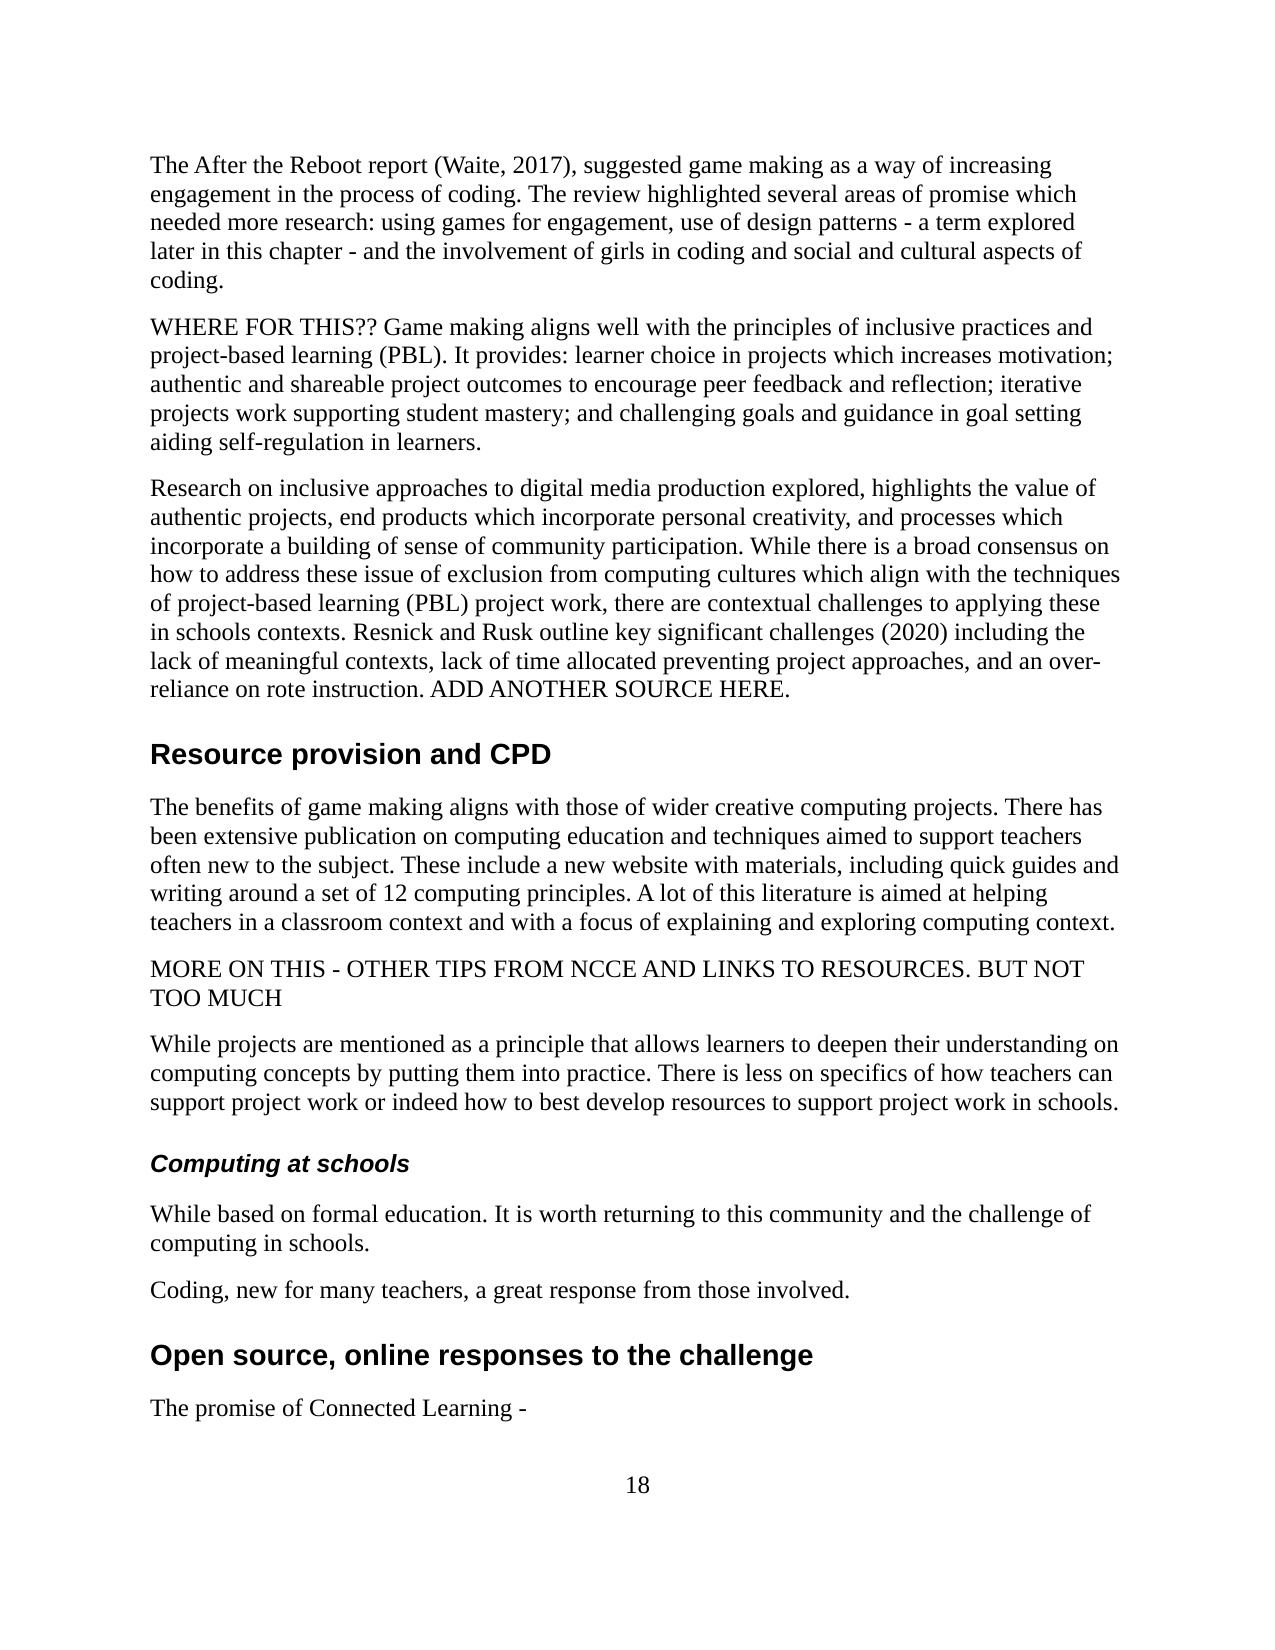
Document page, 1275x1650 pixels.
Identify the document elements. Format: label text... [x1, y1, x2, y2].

text The After the Reboot report (Waite, 2017), suggested game making as a way of increasing engagement in the process of coding. The review highlighted several areas of promise which needed more research: using games for engagement, use of design patterns - a term explored later in this chapter - and the involvement of girls in coding and social and cultural aspects of coding. [150, 150, 1125, 294]
text WHERE FOR THIS?? Game making aligns well with the principles of inclusive practices and project-based learning (PBL). It provides: learner choice in projects which increases motivation; authentic and shareable project outcomes to encourage peer feedback and reflection; iterative projects work supporting student mastery; and challenging goals and guidance in goal setting aiding self-regulation in learners. [150, 312, 1125, 455]
text The benefits of game making aligns with those of wider creative computing projects. There has been extensive publication on computing education and techniques aimed to support teachers often new to the subject. These include a new website with materials, including quick guides and writing around a set of 12 computing principles. A lot of this literature is aimed at helping teachers in a classroom context and with a focus of explaining and exploring computing context. [150, 792, 1125, 936]
text While based on formal education. It is worth returning to this community and the challenge of computing in schools. [150, 1199, 1125, 1257]
text The promise of Connected Learning - [150, 1393, 1125, 1421]
text Coding, new for many teachers, a great response from those involved. [150, 1275, 1125, 1304]
text MORE ON THIS - OTHER TIPS FROM NCCE AND LINKS TO RESOURCES. BUT NOT TOO MUCH [150, 954, 1125, 1011]
subtitle Resource provision and CPD [150, 737, 1125, 771]
text Research on inclusive approaches to digital media production explored, highlights the value of authentic projects, end products which incorporate personal creativity, and processes which incorporate a building of sense of community participation. While there is a broad consensus on how to address these issue of exclusion from computing cultures which align with the techniques of project-based learning (PBL) project work, there are contextual challenges to applying these in schools contexts. Resnick and Rusk outline key significant challenges (2020) including the lack of meaningful contexts, lack of time allocated preventing project approaches, and an over-reliance on rote instruction. ADD ANOTHER SOURCE HERE. [150, 473, 1125, 703]
text While projects are mentioned as a principle that allows learners to deepen their understanding on computing concepts by putting them into practice. There is less on specifics of how teachers can support project work or indeed how to best develop resources to support project work in schools. [150, 1029, 1125, 1116]
subtitle Open source, online responses to the challenge [150, 1338, 1125, 1371]
subtitle Computing at schools [150, 1149, 1125, 1178]
